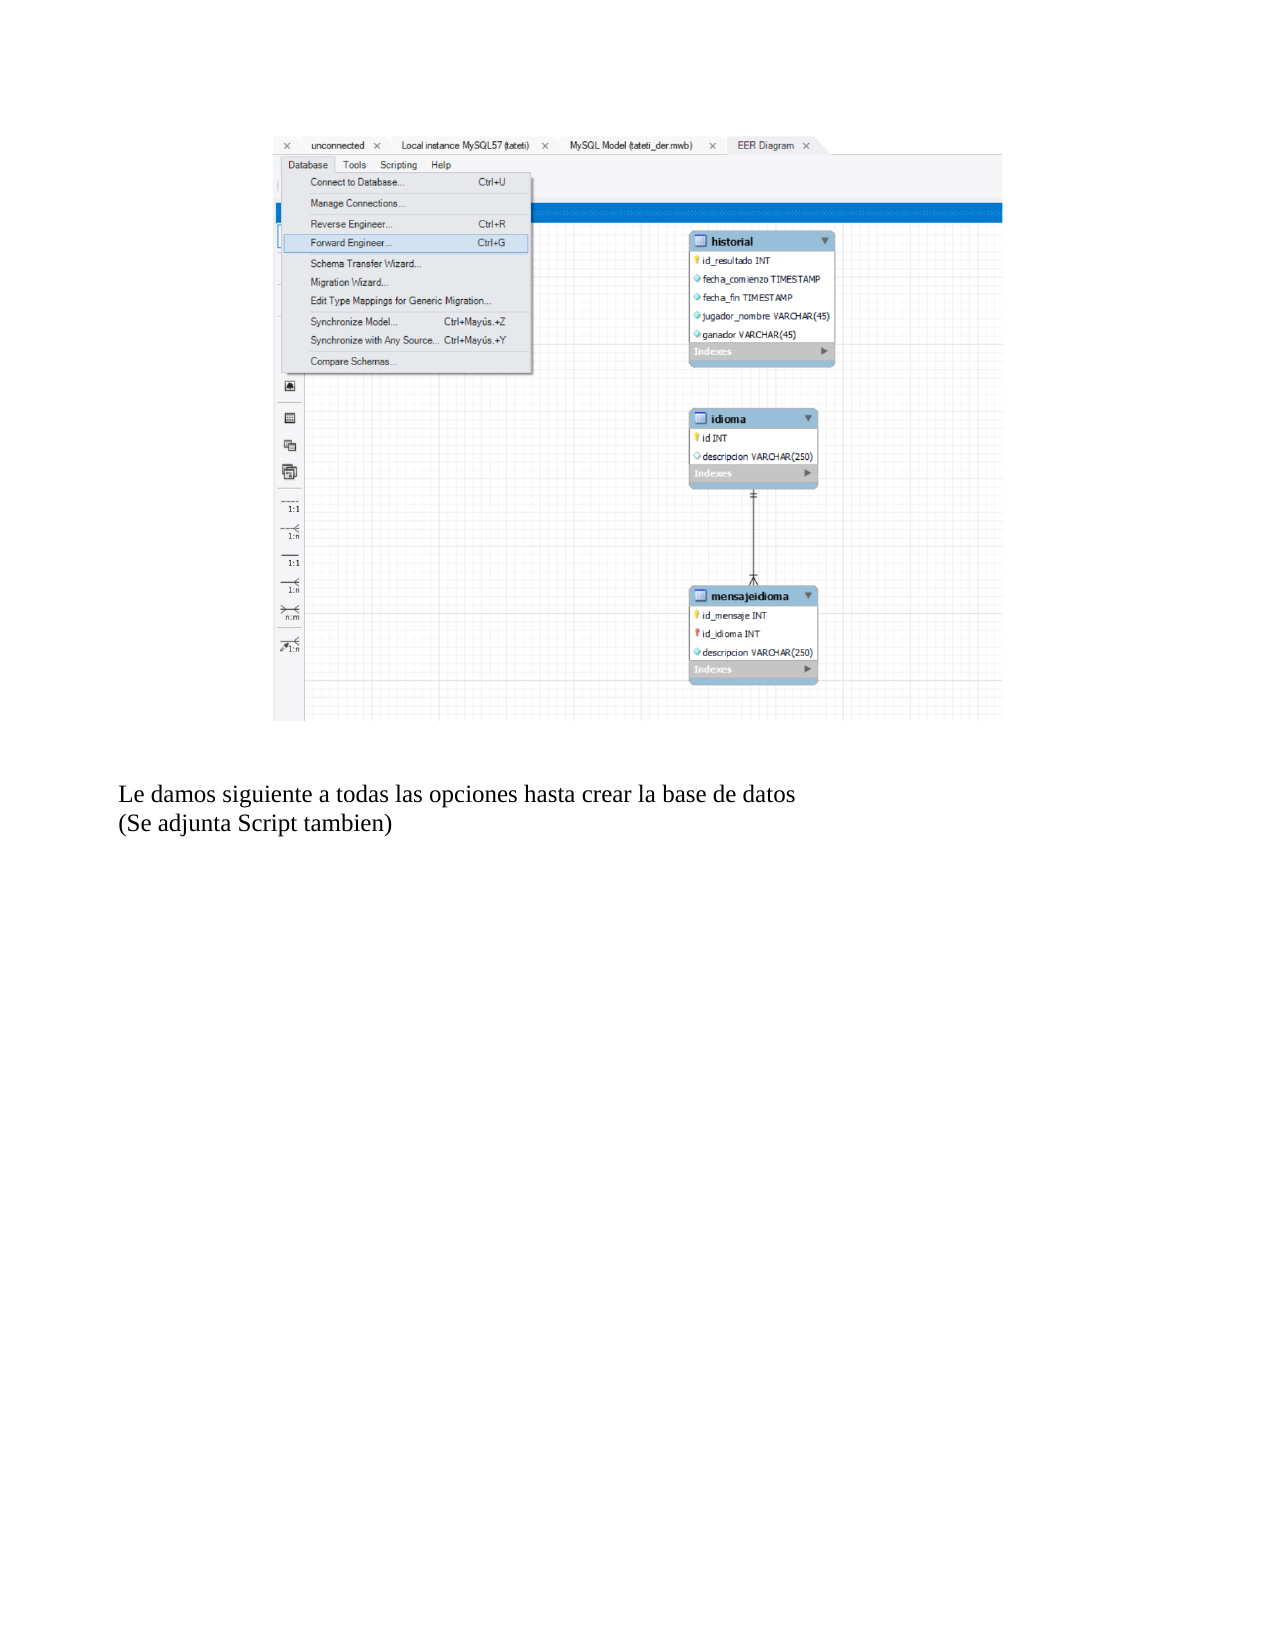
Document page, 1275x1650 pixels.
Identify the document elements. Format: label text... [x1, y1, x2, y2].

picture [272, 118, 1003, 721]
text Le damos siguiente a todas las opciones hasta crear la base de datos [118, 779, 1157, 808]
text (Se adjunta Script tambien) [118, 808, 1157, 837]
